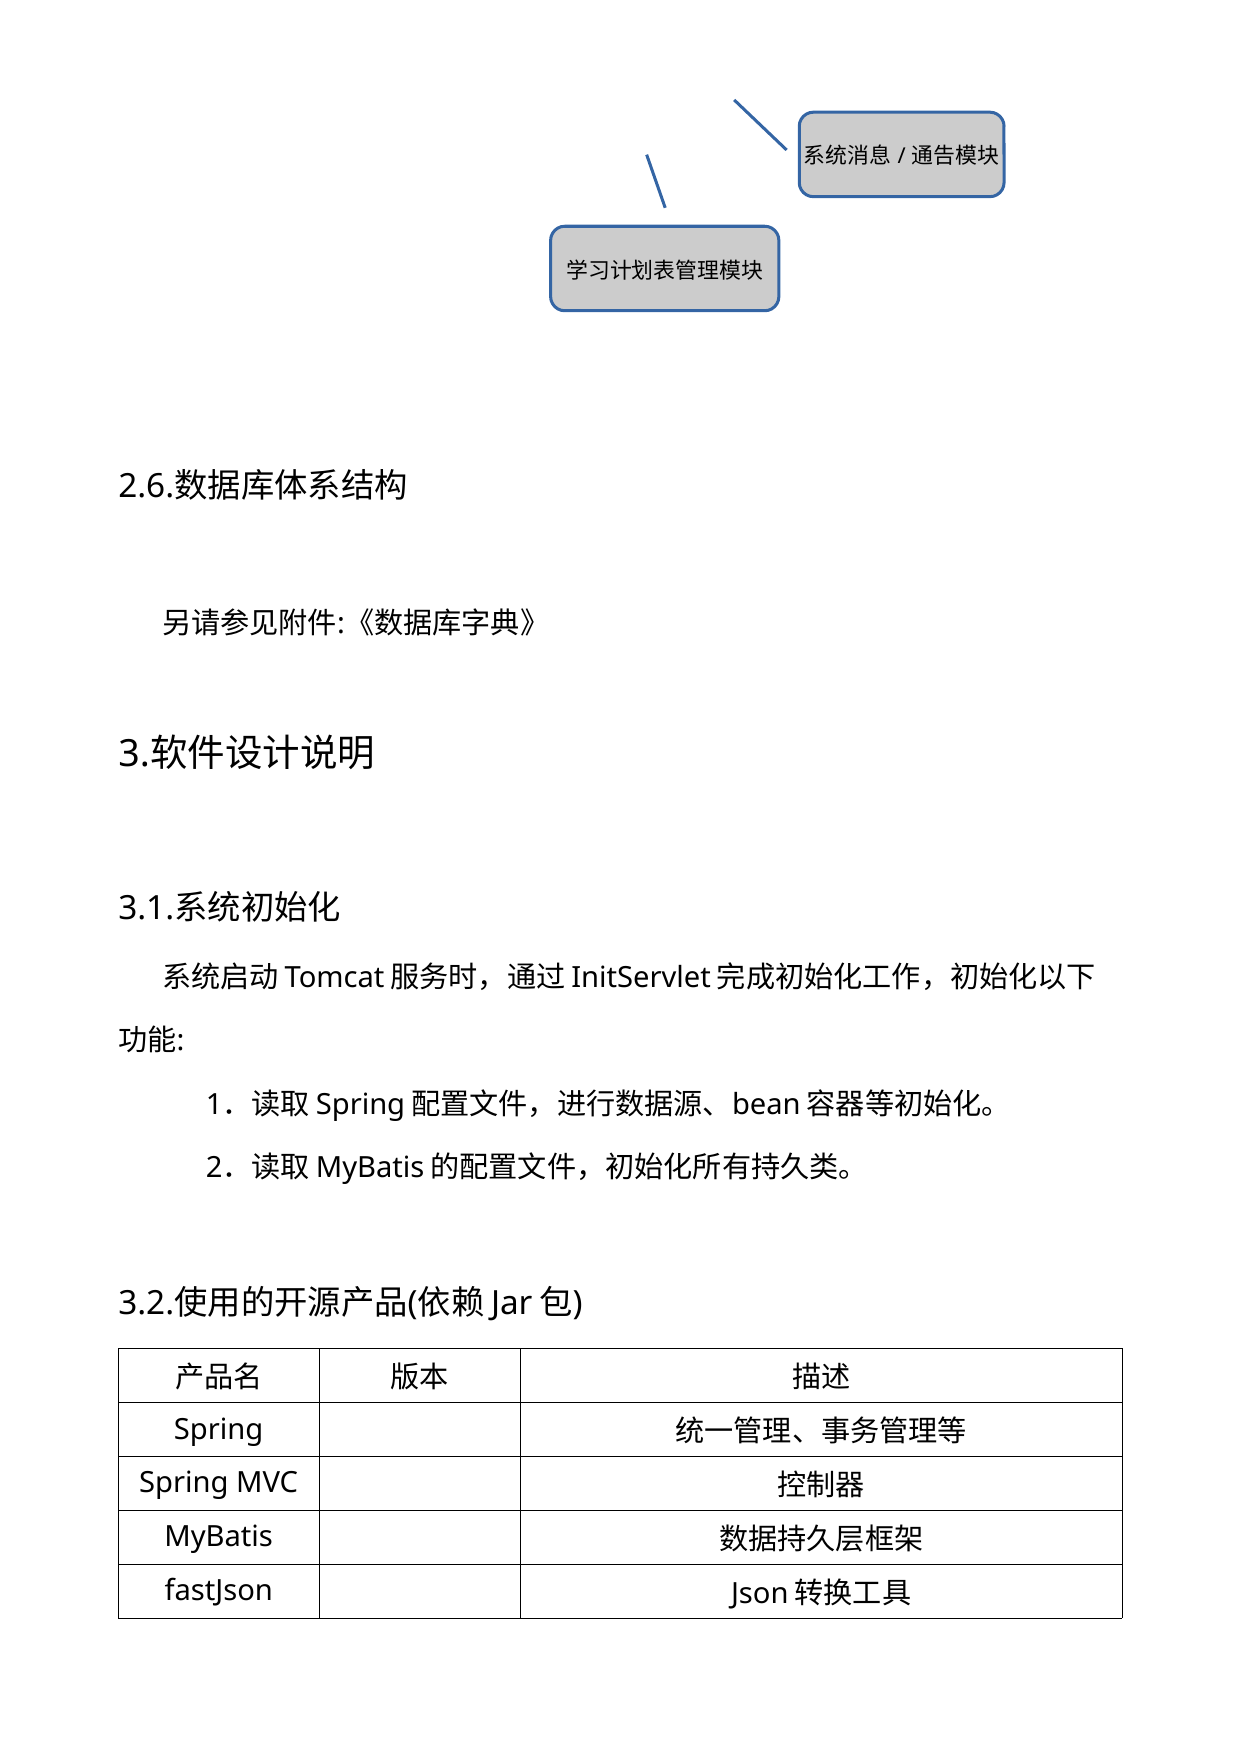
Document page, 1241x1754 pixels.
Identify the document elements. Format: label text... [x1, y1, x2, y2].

text 系统启动Tomcat服务时，通过InitServlet完成初始化工作，初始化以下功能: [118, 953, 1122, 1059]
table_cell [320, 1403, 520, 1456]
text 另请参见附件:《数据库字典》 [118, 599, 1122, 642]
text 1．读取Spring配置文件，进行数据源、bean容器等初始化。 [118, 1080, 1122, 1123]
table_cell Spring [119, 1403, 319, 1456]
text 3.1.系统初始化 [118, 881, 1122, 929]
table_header 版本 [320, 1349, 520, 1402]
table_cell Json转换工具 [521, 1565, 1122, 1618]
table_header 描述 [521, 1349, 1122, 1402]
table_cell 统一管理、事务管理等 [521, 1403, 1122, 1456]
table_cell MyBatis [119, 1511, 319, 1564]
text 3.软件设计说明 [118, 722, 1122, 777]
table_cell fastJson [119, 1565, 319, 1618]
table_cell 数据持久层框架 [521, 1511, 1122, 1564]
table_cell [320, 1565, 520, 1618]
table_cell [320, 1457, 520, 1510]
text 2.6.数据库体系结构 [118, 459, 1122, 507]
table_header 产品名 [119, 1349, 319, 1402]
table_cell Spring MVC [119, 1457, 319, 1510]
table_cell 控制器 [521, 1457, 1122, 1510]
text 2．读取MyBatis的配置文件，初始化所有持久类。 [118, 1144, 1122, 1186]
table_cell [320, 1511, 520, 1564]
text 3.2.使用的开源产品(依赖Jar包) [118, 1276, 1122, 1324]
